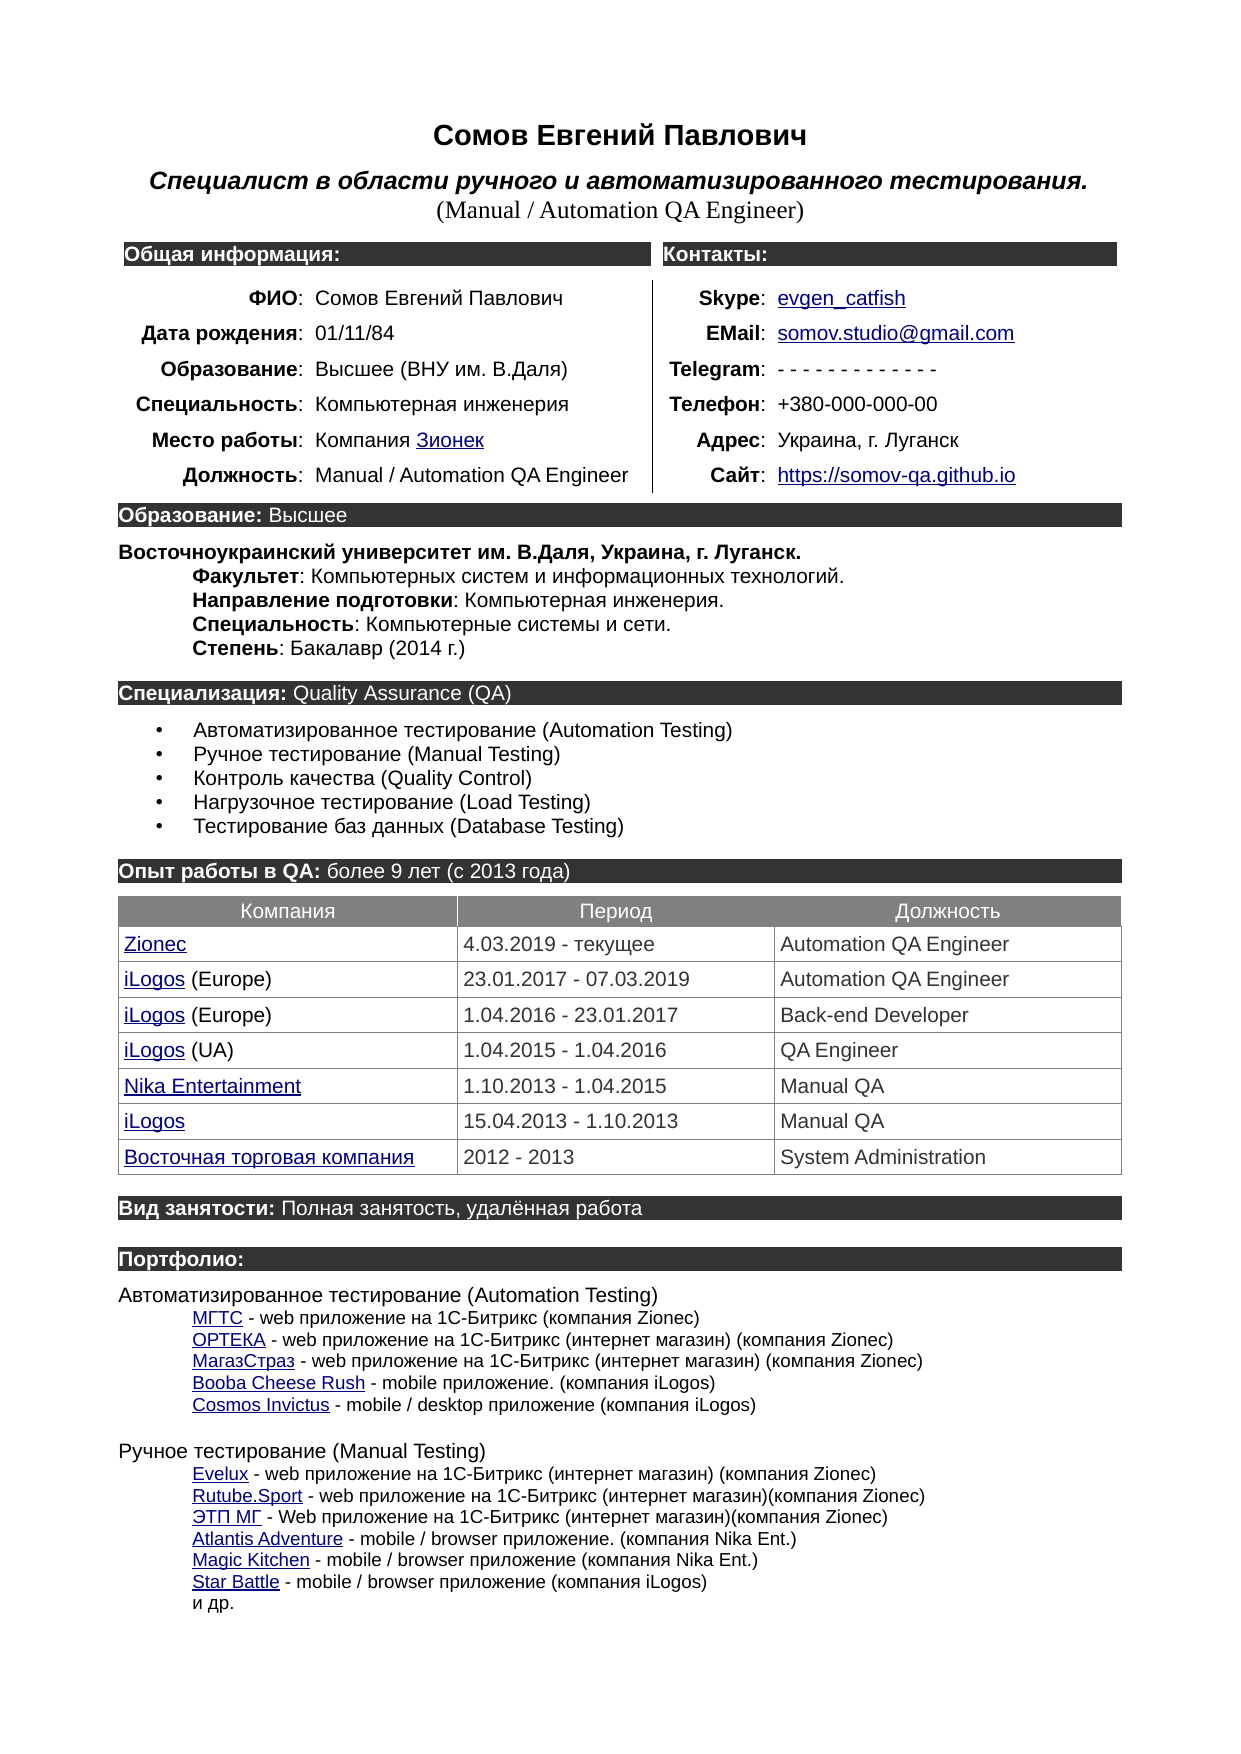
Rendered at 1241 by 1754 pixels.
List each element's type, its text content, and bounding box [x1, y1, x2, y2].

table_cell Компьютерная инженерия [309, 386, 652, 422]
text Atlantis Adventure - mobile / browser приложение. (компания Nika Ent.) [192, 1527, 1122, 1549]
text Magic Kitchen - mobile / browser приложение (компания Nika Ent.) [192, 1549, 1122, 1571]
text Специализация: Quality Assurance (QA) [118, 681, 1122, 705]
table_header Должность [774, 896, 1121, 926]
list Автоматизированное тестирование (Automation Testing) [156, 717, 1122, 741]
text (Manual / Automation QA Engineer) [118, 195, 1122, 223]
table_cell Адрес: [663, 422, 772, 457]
table_cell EMail: [663, 316, 772, 351]
text Степень: Бакалавр (2014 г.) [192, 635, 1122, 659]
text Star Battle - mobile / browser приложение (компания iLogos) [192, 1571, 1122, 1592]
table_cell 15.04.2013 - 1.10.2013 [458, 1104, 774, 1139]
table_cell Zionec [119, 927, 457, 961]
table_header Контакты: [657, 236, 1123, 503]
text Специальность: Компьютерные системы и сети. [192, 611, 1122, 635]
table_cell Специальность: [124, 386, 309, 422]
table_cell 23.01.2017 - 07.03.2019 [458, 962, 774, 997]
text Автоматизированное тестирование (Automation Testing) [118, 1283, 1122, 1307]
table_cell Высшее (ВНУ им. В.Даля) [309, 351, 652, 386]
table_cell 4.03.2019 - текущее [458, 927, 774, 961]
table_cell 1.04.2015 - 1.04.2016 [458, 1033, 774, 1068]
table_cell Manual QA [775, 1069, 1121, 1103]
list Контроль качества (Quality Control) [156, 766, 1122, 789]
table_header evgen_catfish [772, 280, 1117, 316]
text Evelux - web приложение на 1С-Битрикс (интернет магазин) (компания Zionec) [192, 1463, 1122, 1484]
table_cell Должность: [124, 457, 309, 493]
table_cell Manual / Automation QA Engineer [309, 457, 652, 493]
table_header Период [458, 896, 774, 926]
table_cell iLogos (UA) [119, 1033, 457, 1068]
table_header Skype: [663, 280, 772, 316]
text Вид занятости: Полная занятость, удалённая работа [118, 1196, 1122, 1220]
table_cell 2012 - 2013 [458, 1140, 774, 1174]
text МГТС - web приложение на 1С-Битрикс (компания Zionec) [192, 1307, 1122, 1329]
table_cell +380-000-000-00 [772, 386, 1117, 422]
table_cell Nika Entertainment [119, 1069, 457, 1103]
table_cell QA Engineer [775, 1033, 1121, 1068]
table_header ФИО: [124, 280, 309, 316]
list Ручное тестирование (Manual Testing) [156, 741, 1122, 766]
table_header Компания [118, 896, 457, 926]
table_cell https://somov-qa.github.io [772, 457, 1117, 493]
table_cell Telegram: [663, 351, 772, 386]
text Сомов Евгений Павлович [118, 118, 1122, 152]
text и др. [192, 1592, 1122, 1614]
list Нагрузочное тестирование (Load Testing) [156, 789, 1122, 814]
list Тестирование баз данных (Database Testing) [156, 814, 1122, 838]
table_cell System Administration [775, 1140, 1121, 1174]
table_cell 11.01.84 [309, 316, 652, 351]
text Факультет: Компьютерных систем и информационных технологий. [192, 563, 1122, 587]
text Восточноукраинский университет им. В.Даля, Украина, г. Луганск. [118, 539, 1122, 563]
text Специалист в области ручного и автоматизированного тестирования. [118, 166, 1122, 195]
text Rutube.Sport - web приложение на 1С-Битрикс (интернет магазин)(компания Zionec) [192, 1484, 1122, 1506]
table_cell Восточная торговая компания [119, 1140, 457, 1174]
table_cell - - - - - - - - - - - - - [772, 351, 1117, 386]
table_cell Automation QA Engineer [775, 927, 1121, 961]
text Опыт работы в QA: более 9 лет (c 2013 года) [118, 859, 1122, 883]
text Портфолио: [118, 1247, 1122, 1271]
table_cell Manual QA [775, 1104, 1121, 1139]
table_cell Automation QA Engineer [775, 962, 1121, 997]
table_cell iLogos (Europe) [119, 998, 457, 1032]
text Cosmos Invictus - mobile / desktop приложение (компания iLogos) [192, 1393, 1122, 1415]
table_cell Телефон: [663, 386, 772, 422]
table_header Общая информация: [118, 236, 657, 503]
table_cell Образование: [124, 351, 309, 386]
table_header Сомов Евгений Павлович [309, 280, 652, 316]
table_cell iLogos (Europe) [119, 962, 457, 997]
text Booba Cheese Rush - mobile приложение. (компания iLogos) [192, 1372, 1122, 1393]
text Направление подготовки: Компьютерная инженерия. [192, 587, 1122, 611]
table_cell iLogos [119, 1104, 457, 1139]
text МагазСтраз - web приложение на 1С-Битрикс (интернет магазин) (компания Zionec) [192, 1350, 1122, 1372]
table_cell Компания Зионек [309, 422, 652, 457]
text Образование: Высшее [118, 503, 1122, 527]
table_cell 1.04.2016 - 23.01.2017 [458, 998, 774, 1032]
table_cell Украина, г. Луганск [772, 422, 1117, 457]
table_cell Back-end Developer [775, 998, 1121, 1032]
table_cell somov.studio@gmail.com [772, 316, 1117, 351]
table_cell 1.10.2013 - 1.04.2015 [458, 1069, 774, 1103]
text ОРТЕКА - web приложение на 1С-Битрикс (интернет магазин) (компания Zionec) [192, 1329, 1122, 1350]
table_cell Дата рождения: [124, 316, 309, 351]
text Ручное тестирование (Manual Testing) [118, 1439, 1122, 1463]
table_cell Место работы: [124, 422, 309, 457]
text ЭТП МГ - Web приложение на 1С-Битрикс (интернет магазин)(компания Zionec) [192, 1506, 1122, 1527]
table_cell Сайт: [663, 457, 772, 493]
